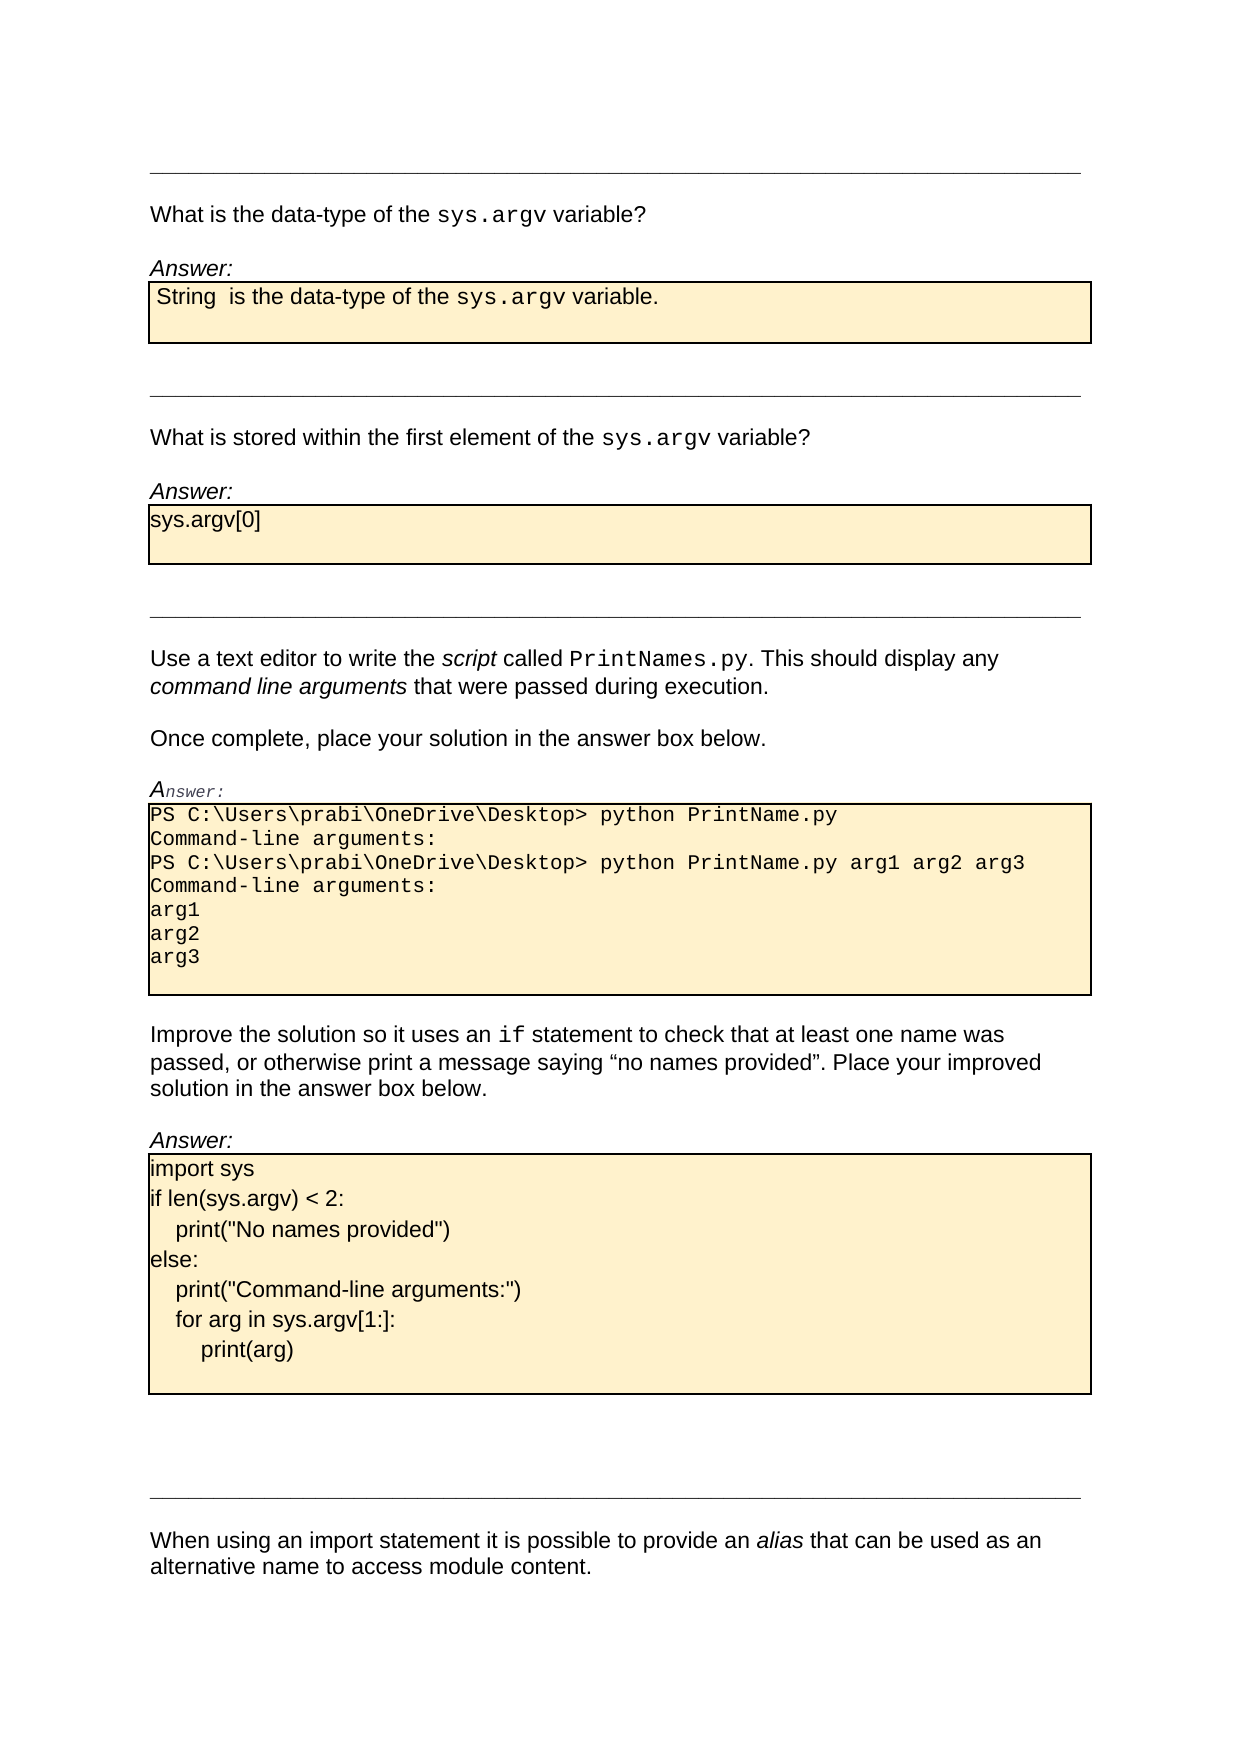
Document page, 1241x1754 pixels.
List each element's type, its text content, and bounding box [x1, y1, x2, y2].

text Command-line arguments: [150, 828, 1090, 852]
text PS C:\Users\prabi\OneDrive\Desktop> python PrintName.py arg1 arg2 arg3 [150, 852, 1090, 875]
text else: [150, 1244, 1090, 1272]
text sys.argv[0] [150, 506, 1090, 532]
text print("No names provided") [150, 1213, 1090, 1242]
text PS C:\Users\prabi\OneDrive\Desktop> python PrintName.py [150, 805, 1090, 828]
text Answer: [150, 776, 1090, 802]
text arg3 [150, 946, 1090, 968]
text _________________________________________________________________________ [150, 593, 1090, 620]
text Answer: [150, 1127, 1090, 1153]
text What is the data-type of the sys.argv variable? [150, 201, 1090, 230]
text Answer: [150, 478, 1090, 504]
text _________________________________________________________________________ [150, 150, 1090, 176]
text print(arg) [150, 1334, 1090, 1363]
text When using an import statement it is possible to provide an alias that can be used as an alternative name to access module content. [150, 1527, 1090, 1579]
text Once complete, place your solution in the answer box below. [150, 724, 1090, 751]
text Command-line arguments: [150, 875, 1090, 899]
text if len(sys.argv) < 2: [150, 1183, 1090, 1212]
text _________________________________________________________________________ [150, 373, 1090, 399]
text print("Command-line arguments:") [150, 1274, 1090, 1302]
text for arg in sys.argv[1:]: [150, 1304, 1090, 1333]
text arg2 [150, 923, 1090, 946]
text _________________________________________________________________________ [150, 1475, 1090, 1502]
text String is the data-type of the sys.argv variable. [150, 283, 1090, 311]
text import sys [150, 1155, 1090, 1182]
text Answer: [150, 255, 1090, 281]
text Use a text editor to write the script called PrintNames.py. This should display any command line arguments that were passed during execution. [150, 645, 1090, 699]
text Improve the solution so it uses an if statement to check that at least one name was passed, or otherwise print a message saying “no names provided”. Place your improved solution in the answer box below. [150, 1021, 1090, 1102]
text arg1 [150, 899, 1090, 923]
text What is stored within the first element of the sys.argv variable? [150, 424, 1090, 453]
